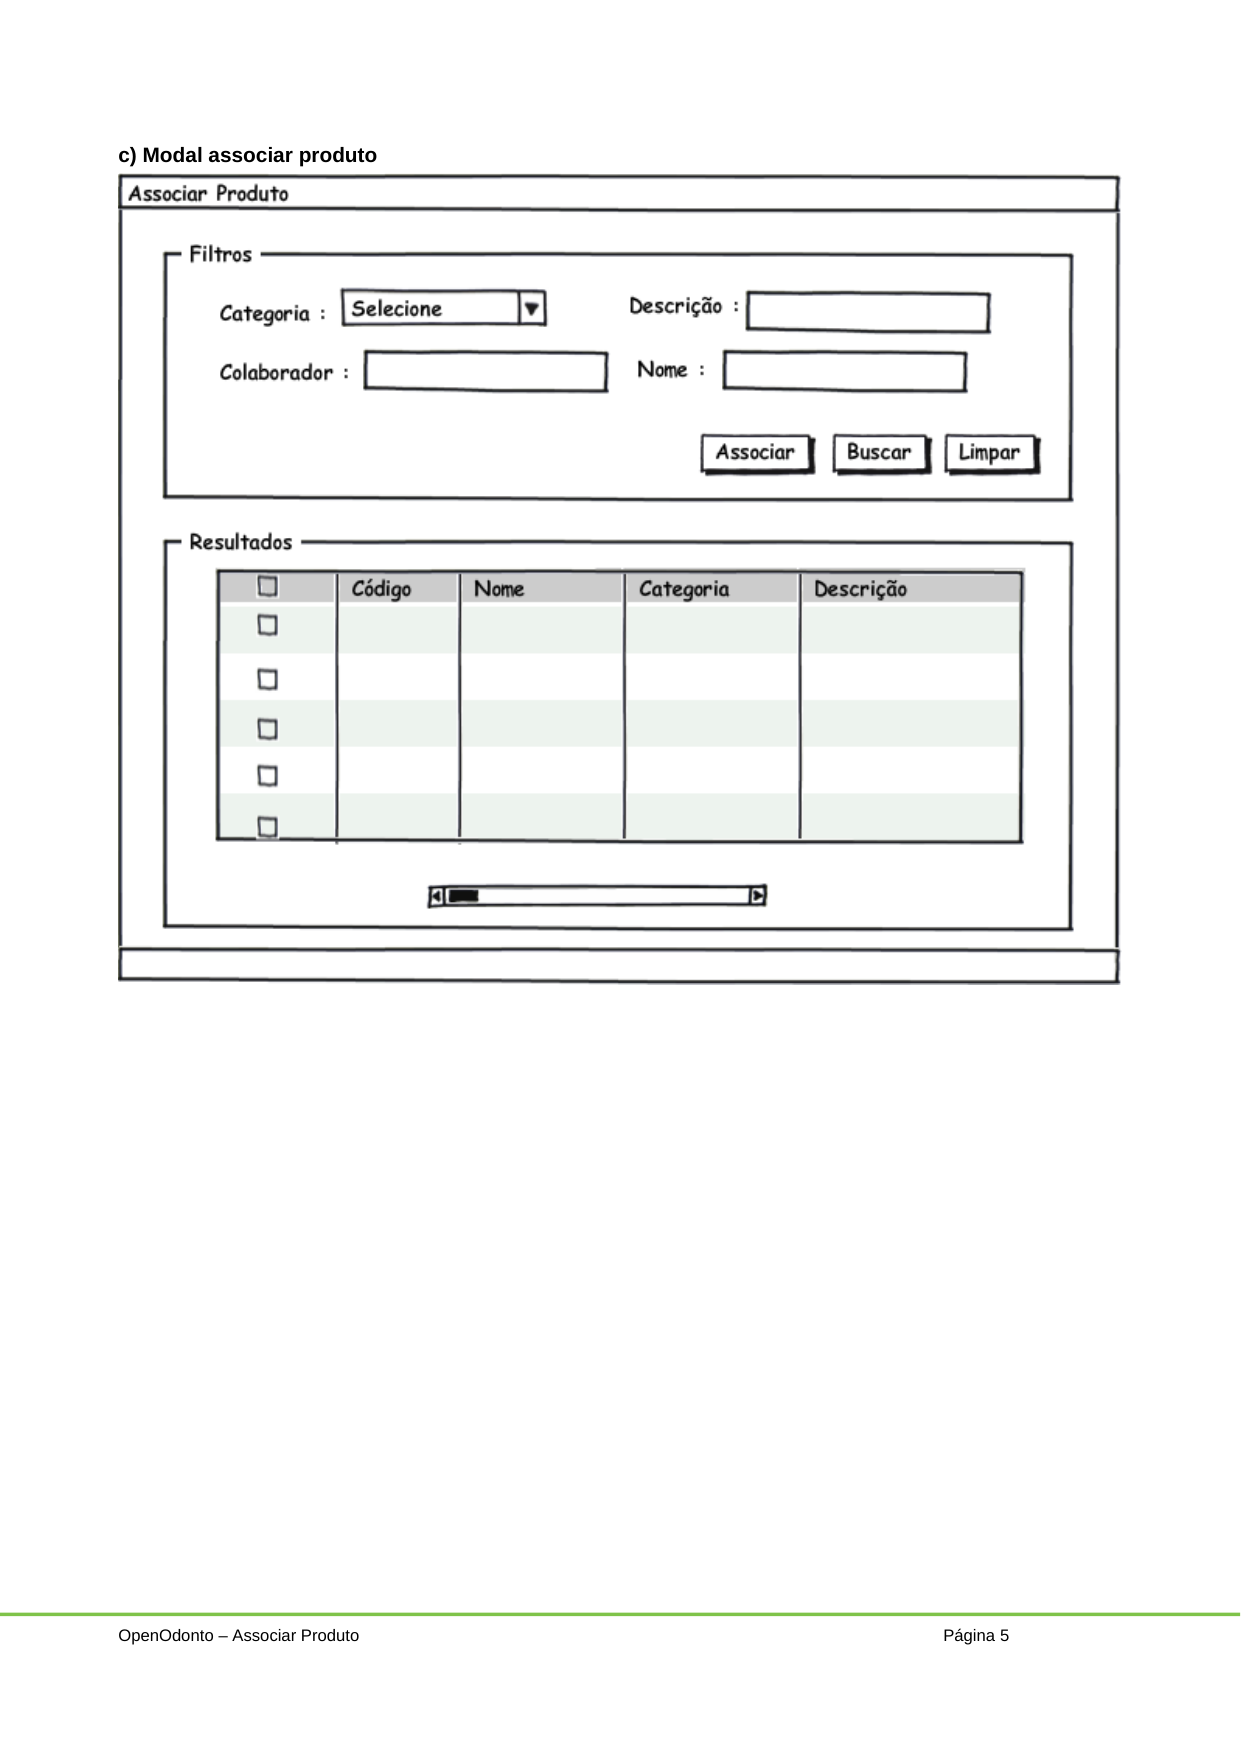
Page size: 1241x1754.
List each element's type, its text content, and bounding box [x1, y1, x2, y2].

subtitle Modal associar produto [118, 143, 1122, 167]
picture [118, 173, 1122, 985]
